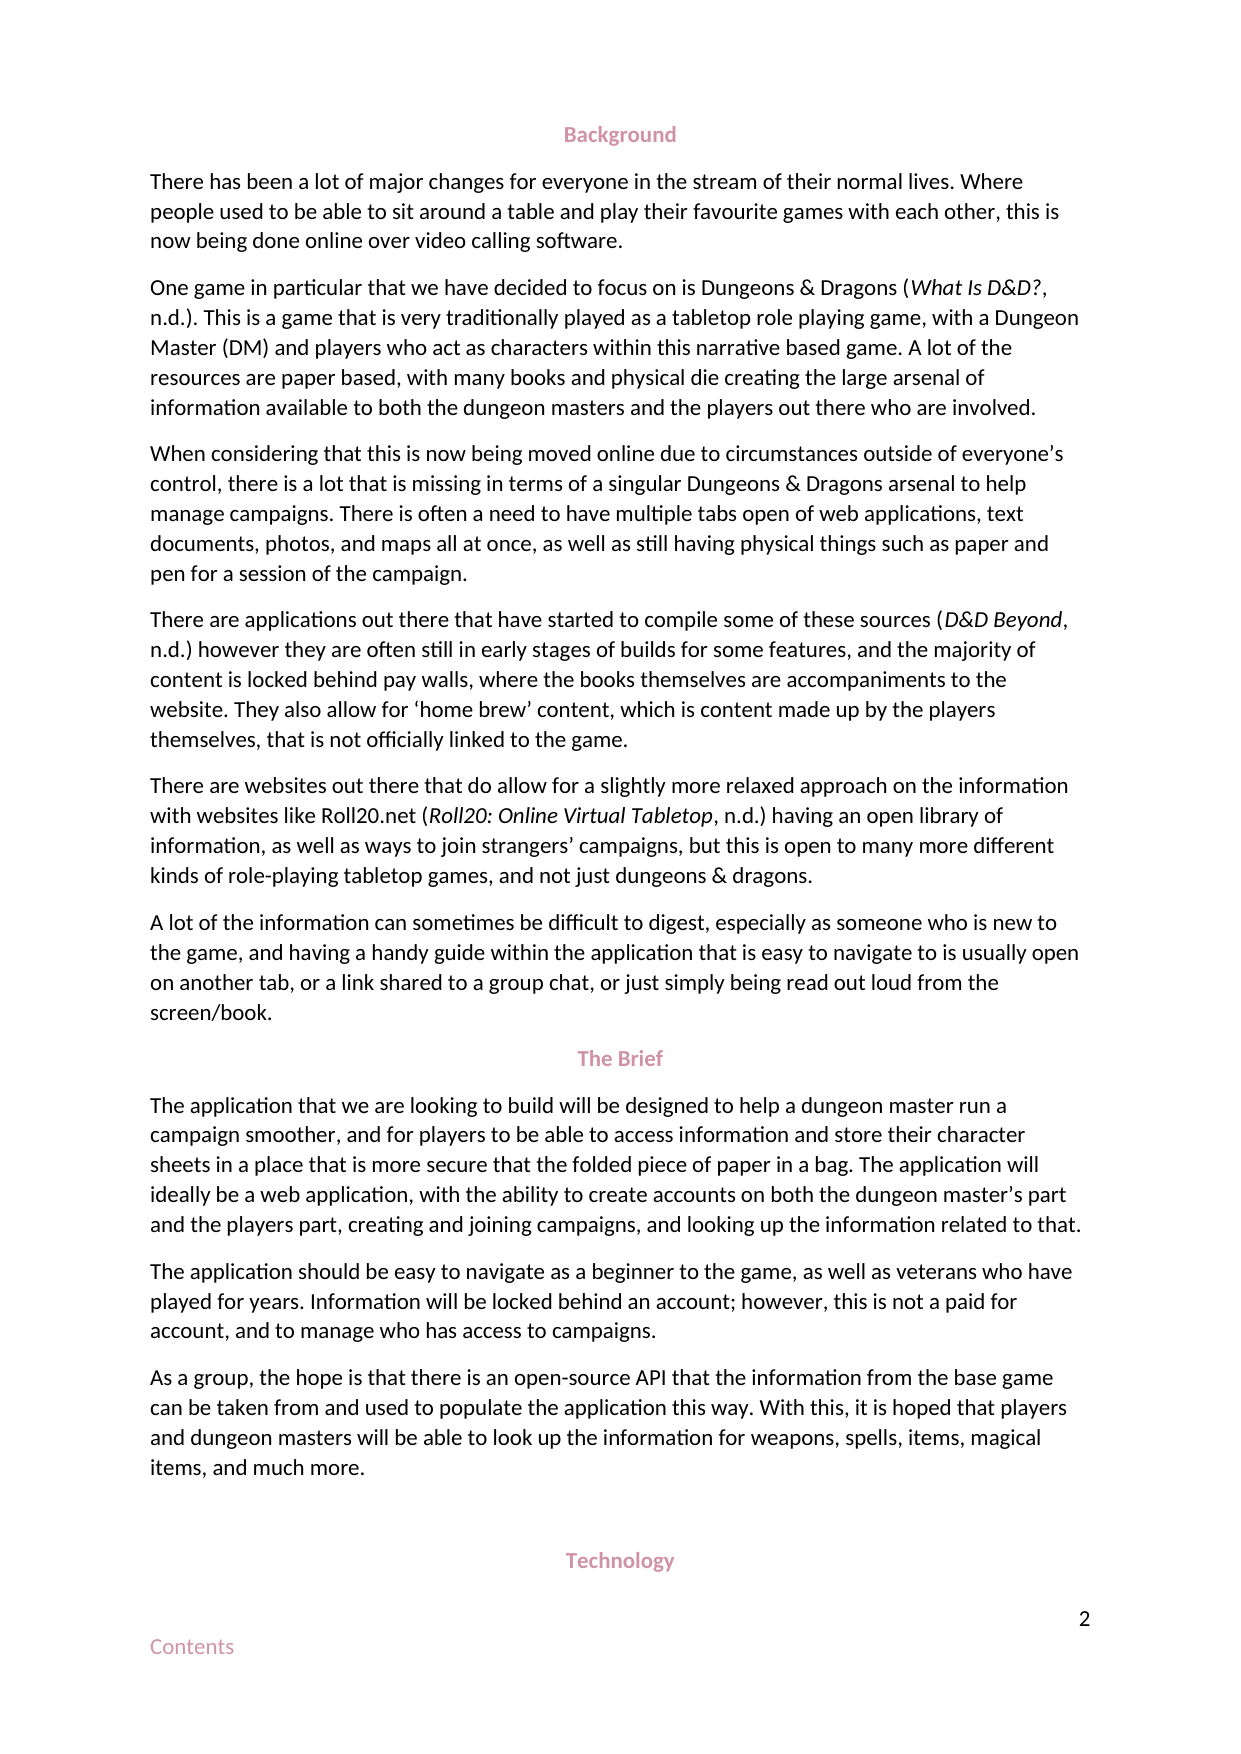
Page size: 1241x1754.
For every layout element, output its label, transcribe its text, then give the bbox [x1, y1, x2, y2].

text The application that we are looking to build will be designed to help a dungeon master run a campaign smoother, and for players to be able to access information and store their character sheets in a place that is more secure that the folded piece of paper in a bag. The application will ideally be a web application, with the ability to create accounts on both the dungeon master’s part and the players part, creating and joining campaigns, and looking up the information related to that. [150, 1091, 1090, 1238]
text The application should be easy to navigate as a beginner to the game, as well as veterans who have played for years. Information will be locked behind an account; however, this is not a paid for account, and to manage who has access to campaigns. [150, 1257, 1090, 1345]
text There are applications out there that have started to compile some of these sources (D&D Beyond, n.d.) however they are often still in early stages of builds for some features, and the majority of content is locked behind pay walls, where the books themselves are accompaniments to the website. They also allow for ‘home brew’ content, which is content made up by the players themselves, that is not officially linked to the game. [150, 606, 1090, 753]
text The Brief [150, 1044, 1090, 1072]
text A lot of the information can sometimes be difficult to digest, especially as someone who is new to the game, and having a handy guide within the application that is easy to navigate to is usually open on another tab, or a link shared to a group chat, or just simply being read out loud from the screen/book. [150, 908, 1090, 1026]
text Technology [150, 1546, 1090, 1574]
text When considering that this is now being moved online due to circumstances outside of everyone’s control, there is a lot that is missing in terms of a singular Dungeons & Dragons arsenal to help manage campaigns. There is often a need to have multiple tabs open of web applications, text documents, photos, and maps all at once, as well as still having physical things such as paper and pen for a session of the campaign. [150, 439, 1090, 587]
text There has been a lot of major changes for everyone in the stream of their normal lives. Where people used to be able to sit around a table and play their favourite games with each other, this is now being done online over video calling software. [150, 167, 1090, 255]
text Background [150, 120, 1090, 148]
text As a group, the hope is that there is an open-source API that the information from the base game can be taken from and used to populate the application this way. With this, it is hoped that players and dungeon masters will be able to look up the information for weapons, spells, items, magical items, and much more. [150, 1363, 1090, 1481]
text One game in particular that we have decided to focus on is Dungeons & Dragons (What Is D&D?, n.d.). This is a game that is very traditionally played as a tabletop role playing game, with a Dungeon Master (DM) and players who act as characters within this narrative based game. A lot of the resources are paper based, with many books and physical die creating the large arsenal of information available to both the dungeon masters and the players out there who are involved. [150, 273, 1090, 421]
text There are websites out there that do allow for a slightly more relaxed approach on the information with websites like Roll20.net (Roll20: Online Virtual Tabletop, n.d.) having an open library of information, as well as ways to join strangers’ campaigns, but this is open to many more different kinds of role-playing tabletop games, and not just dungeons & dragons. [150, 772, 1090, 889]
